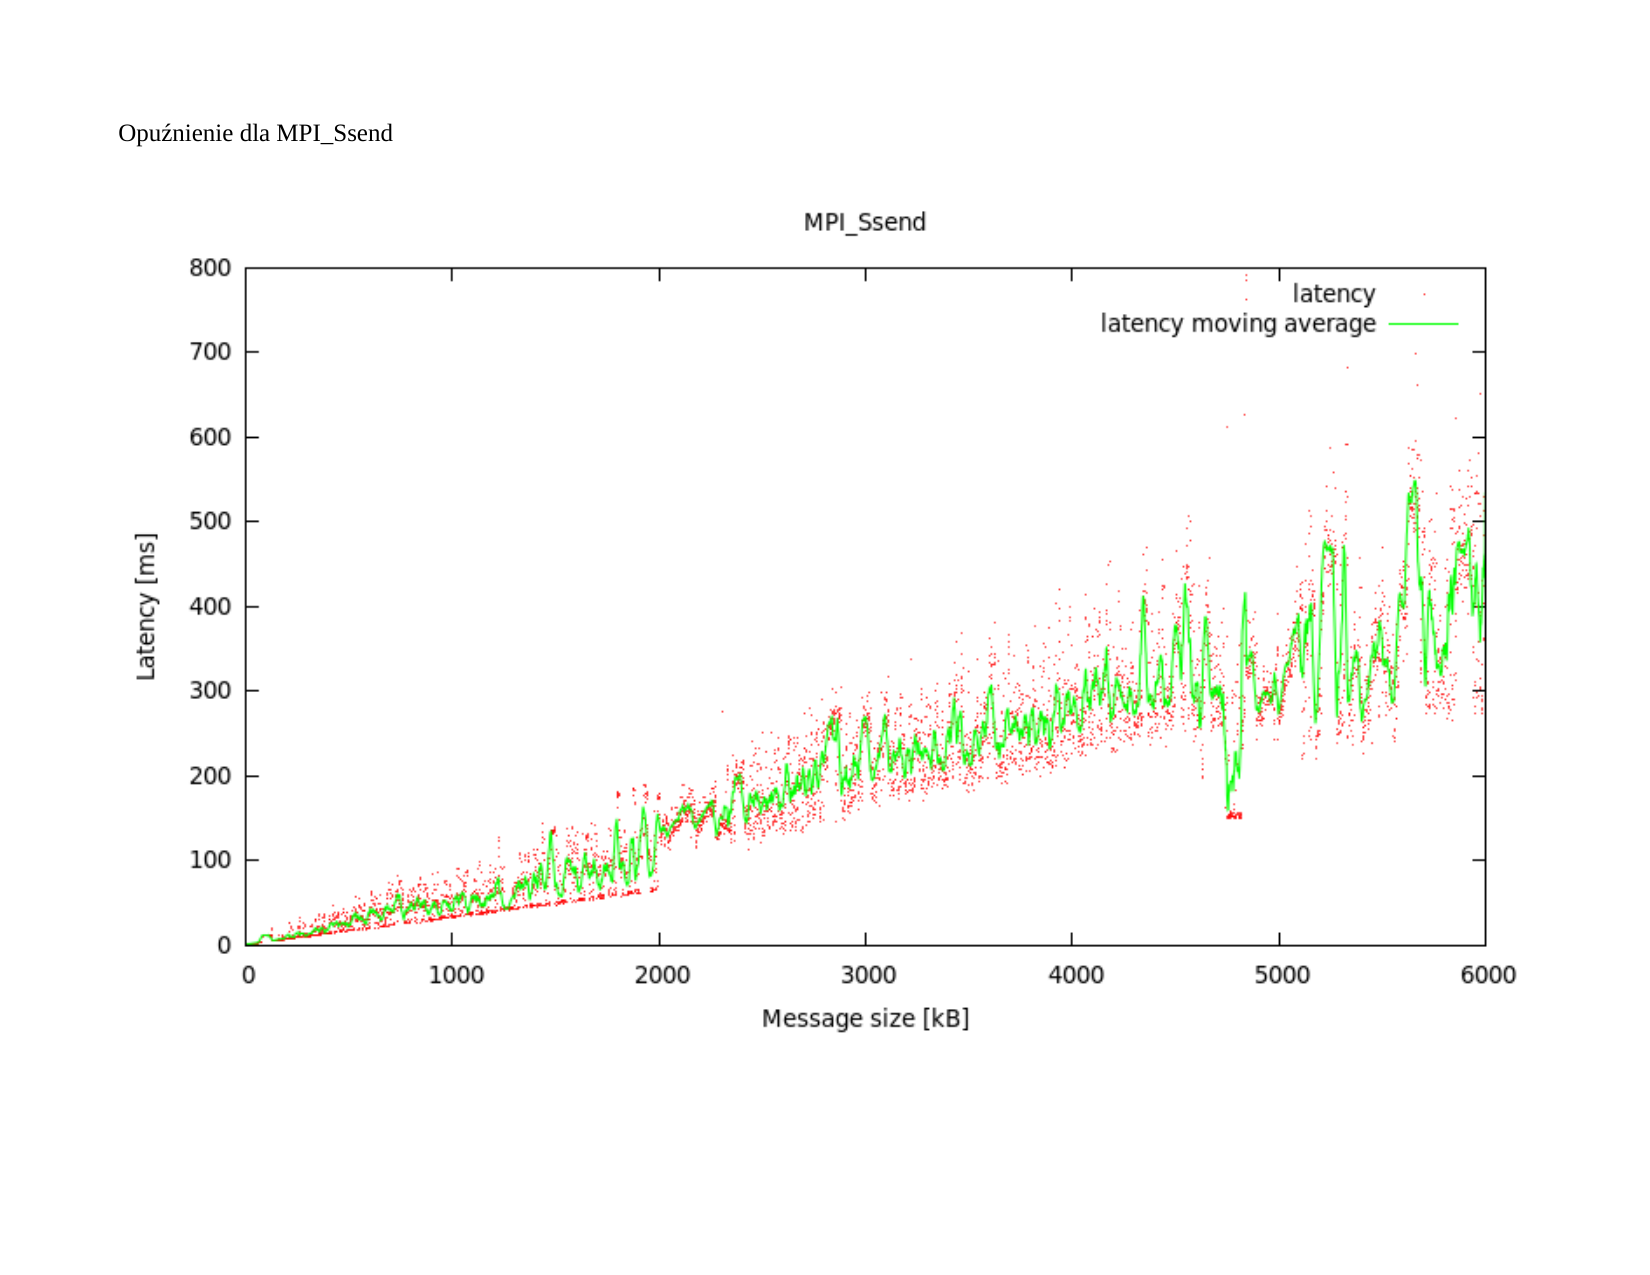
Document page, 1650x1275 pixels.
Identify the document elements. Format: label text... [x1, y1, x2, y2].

picture [130, 197, 1520, 1036]
text Opuźnienie dla MPI_Ssend [118, 118, 1532, 147]
